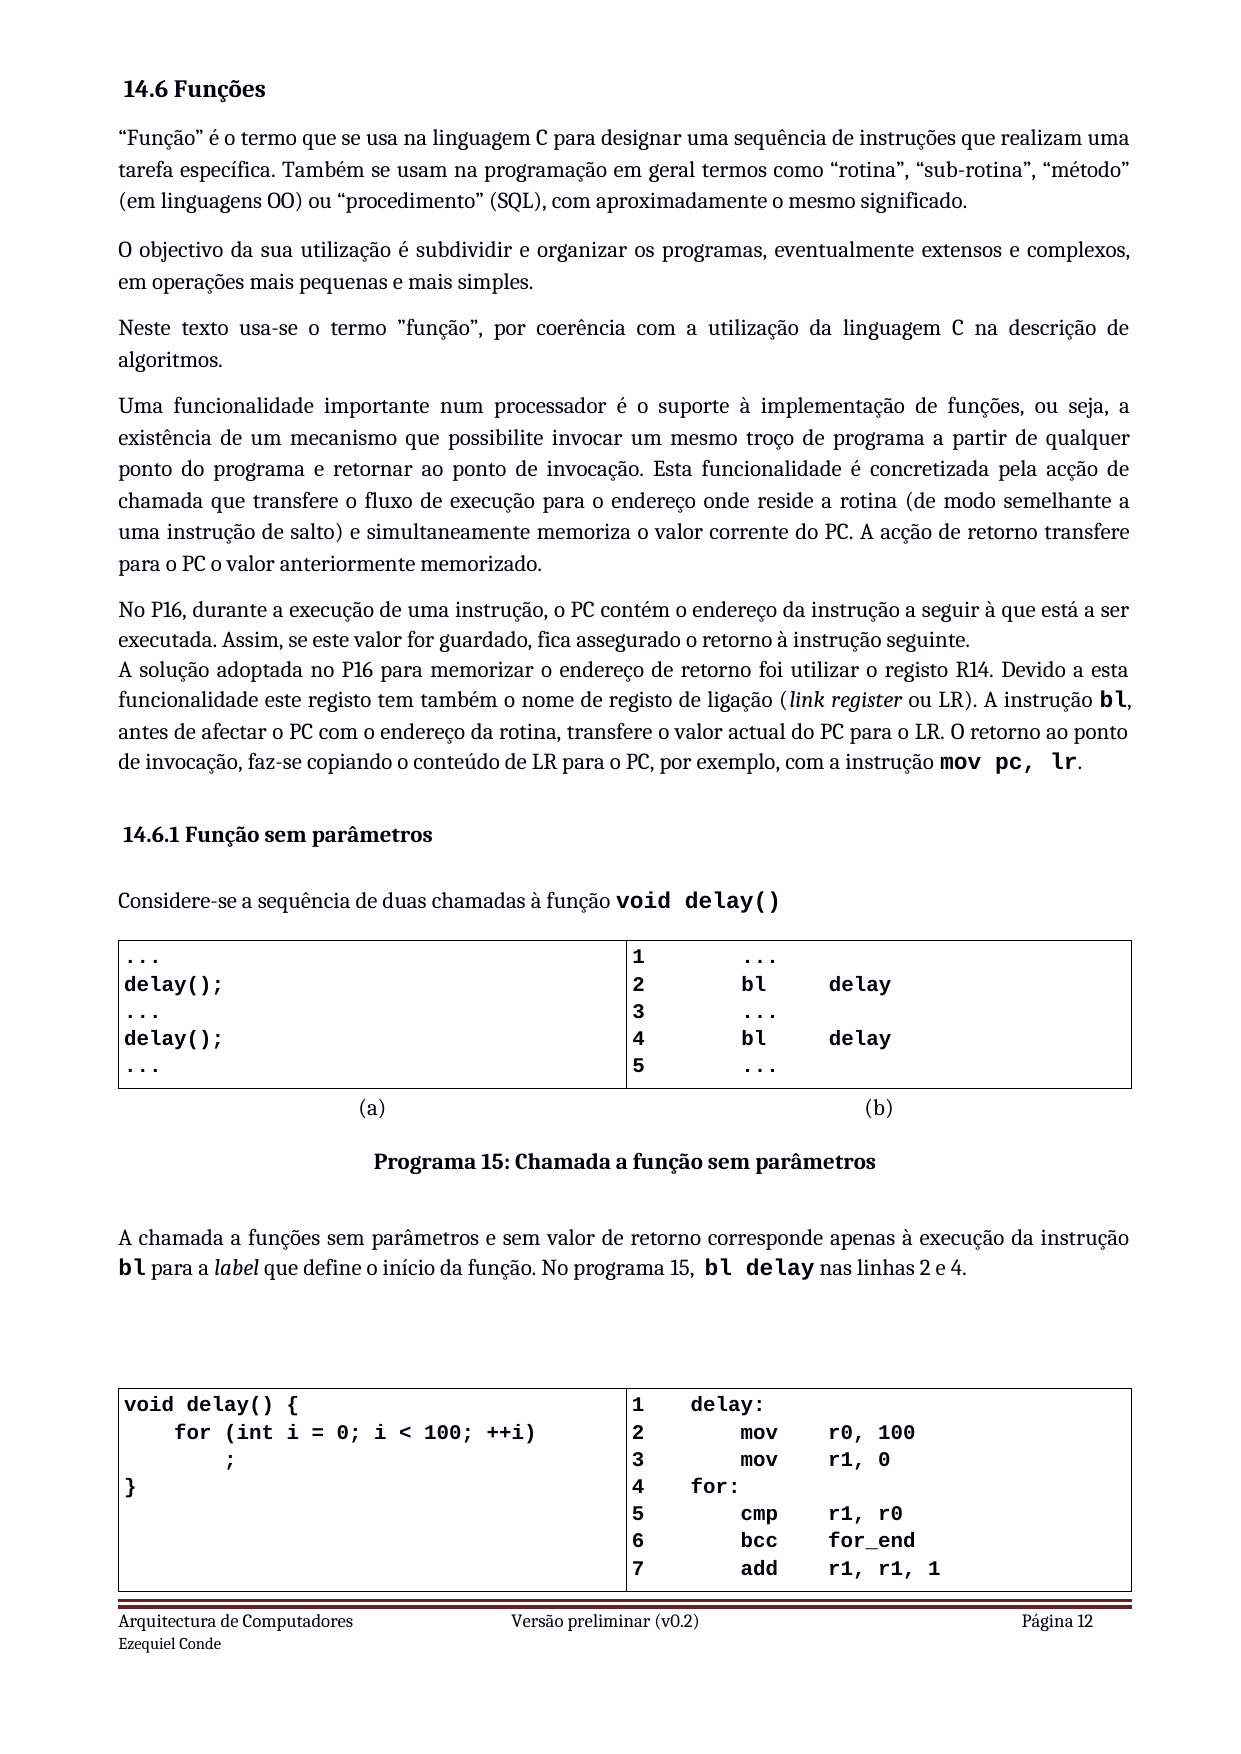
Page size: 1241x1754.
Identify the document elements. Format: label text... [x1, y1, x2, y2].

text Neste texto usa-se o termo ”função”, por coerência com a utilização da linguagem C na descrição de algoritmos. [118, 315, 1132, 373]
table_header ... delay(); ... delay(); ... [119, 941, 626, 1088]
table_header void delay() { for (int i = 0; i < 100; ++i) ; } [119, 1389, 626, 1591]
text O objectivo da sua utilização é subdividir e organizar os programas, eventualmente extensos e complexos, em operações mais pequenas e mais simples. [118, 237, 1132, 295]
text “Função” é o termo que se usa na linguagem C para designar uma sequência de instruções que realizam uma tarefa específica. Também se usam na programação em geral termos como “rotina”, “sub-rotina”, “método” (em linguagens OO) ou “procedimento” (SQL), com aproximadamente o mesmo significado. [118, 125, 1132, 214]
text No P16, durante a execução de uma instrução, o PC contém o endereço da instrução a seguir à que está a ser executada. Assim, se este valor for guardado, fica assegurado o retorno à instrução seguinte. [118, 597, 1132, 653]
table_header 1 2 3 4 5 [627, 941, 686, 1088]
table_cell (b) [626, 1089, 1131, 1131]
table_header 1 2 3 4 5 6 7 [627, 1389, 684, 1591]
text Programa 15: Chamada a função sem parâmetros [118, 1148, 1132, 1175]
subtitle Função sem parâmetros [118, 822, 1132, 848]
table_header ... bl delay ... bl delay ... [686, 941, 1131, 1088]
text Considere-se a sequência de duas chamadas à função void delay() [118, 887, 1132, 915]
text Uma funcionalidade importante num processador é o suporte à implementação de funções, ou seja, a existência de um mecanismo que possibilite invocar um mesmo troço de programa a partir de qualquer ponto do programa e retornar ao ponto de invocação. Esta funcionalidade é concretizada pela acção de chamada que transfere o fluxo de execução para o endereço onde reside a rotina (de modo semelhante a uma instrução de salto) e simultaneamente memoriza o valor corrente do PC. A acção de retorno transfere para o PC o valor anteriormente memorizado. [118, 393, 1132, 577]
table_cell (a) [118, 1089, 626, 1131]
text A solução adoptada no P16 para memorizar o endereço de retorno foi utilizar o registo R14. Devido a esta funcionalidade este registo tem também o nome de registo de ligação (link register ou LR). A instrução bl, antes de afectar o PC com o endereço da rotina, transfere o valor actual do PC para o LR. O retorno ao ponto de invocação, faz-se copiando o conteúdo de LR para o PC, por exemplo, com a instrução mov pc, lr. [118, 657, 1132, 776]
table_header delay: mov r0, 100 mov r1, 0 for: cmp r1, r0 bcc for_end add r1, r1, 1 [685, 1389, 1131, 1591]
text A chamada a funções sem parâmetros e sem valor de retorno corresponde apenas à execução da instrução bl para a label que define o início da função. No programa 15, bl delay nas linhas 2 e 4. [118, 1225, 1132, 1283]
subtitle Funções [118, 75, 1132, 104]
